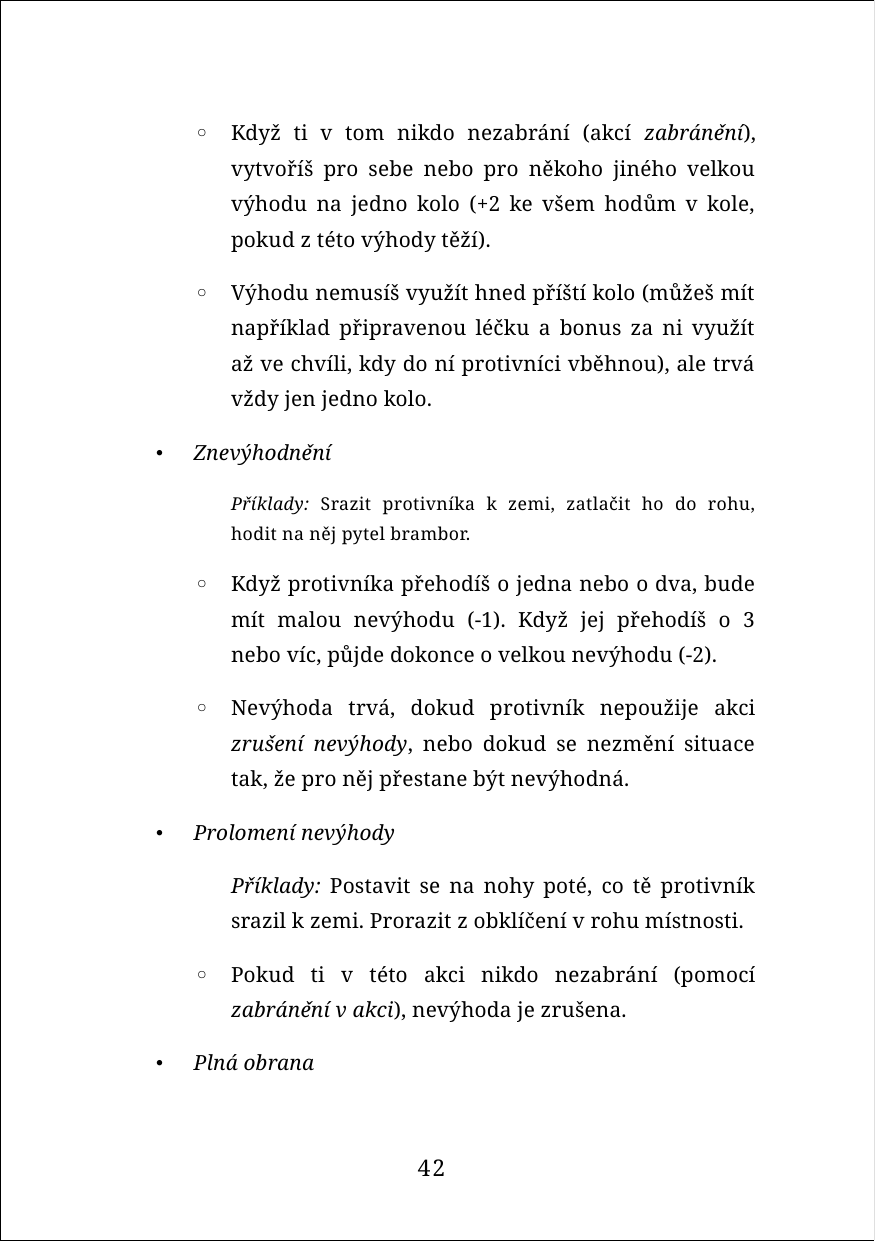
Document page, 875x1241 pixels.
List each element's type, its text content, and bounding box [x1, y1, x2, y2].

list Příklady: Srazit protivníka k zemi, zatlačit ho do rohu, hodit na něj pytel brambor. [193, 491, 756, 545]
list Pokud ti v této akci nikdo nezabrání (pomocí zabránění v akci), nevýhoda je zrušena. [193, 960, 756, 1024]
list Prolomení nevýhody [156, 818, 756, 846]
list Plná obrana [156, 1048, 756, 1077]
list Když protivníka přehodíš o jedna nebo o dva, bude mít malou nevýhodu (-1). Když jej přehodíš o 3 nebo víc, půjde dokonce o velkou nevýhodu (-2). [193, 569, 756, 669]
list Výhodu nemusíš využít hned příští kolo (můžeš mít například připravenou léčku a bonus za ni využít až ve chvíli, kdy do ní protivníci vběhnou), ale trvá vždy jen jedno kolo. [193, 278, 756, 413]
list Nevýhoda trvá, dokud protivník nepoužije akci zrušení nevýhody, nebo dokud se nezmění situace tak, že pro něj přestane být nevýhodná. [193, 693, 756, 793]
list Příklady: Postavit se na nohy poté, co tě protivník srazil k zemi. Prorazit z obklíčení v rohu místnosti. [193, 871, 756, 935]
list Znevýhodnění [156, 438, 756, 466]
list Když ti v tom nikdo nezabrání (akcí zabránění), vytvoříš pro sebe nebo pro někoho jiného velkou výhodu na jedno kolo (+2 ke všem hodům v kole, pokud z této výhody těží). [193, 118, 756, 253]
